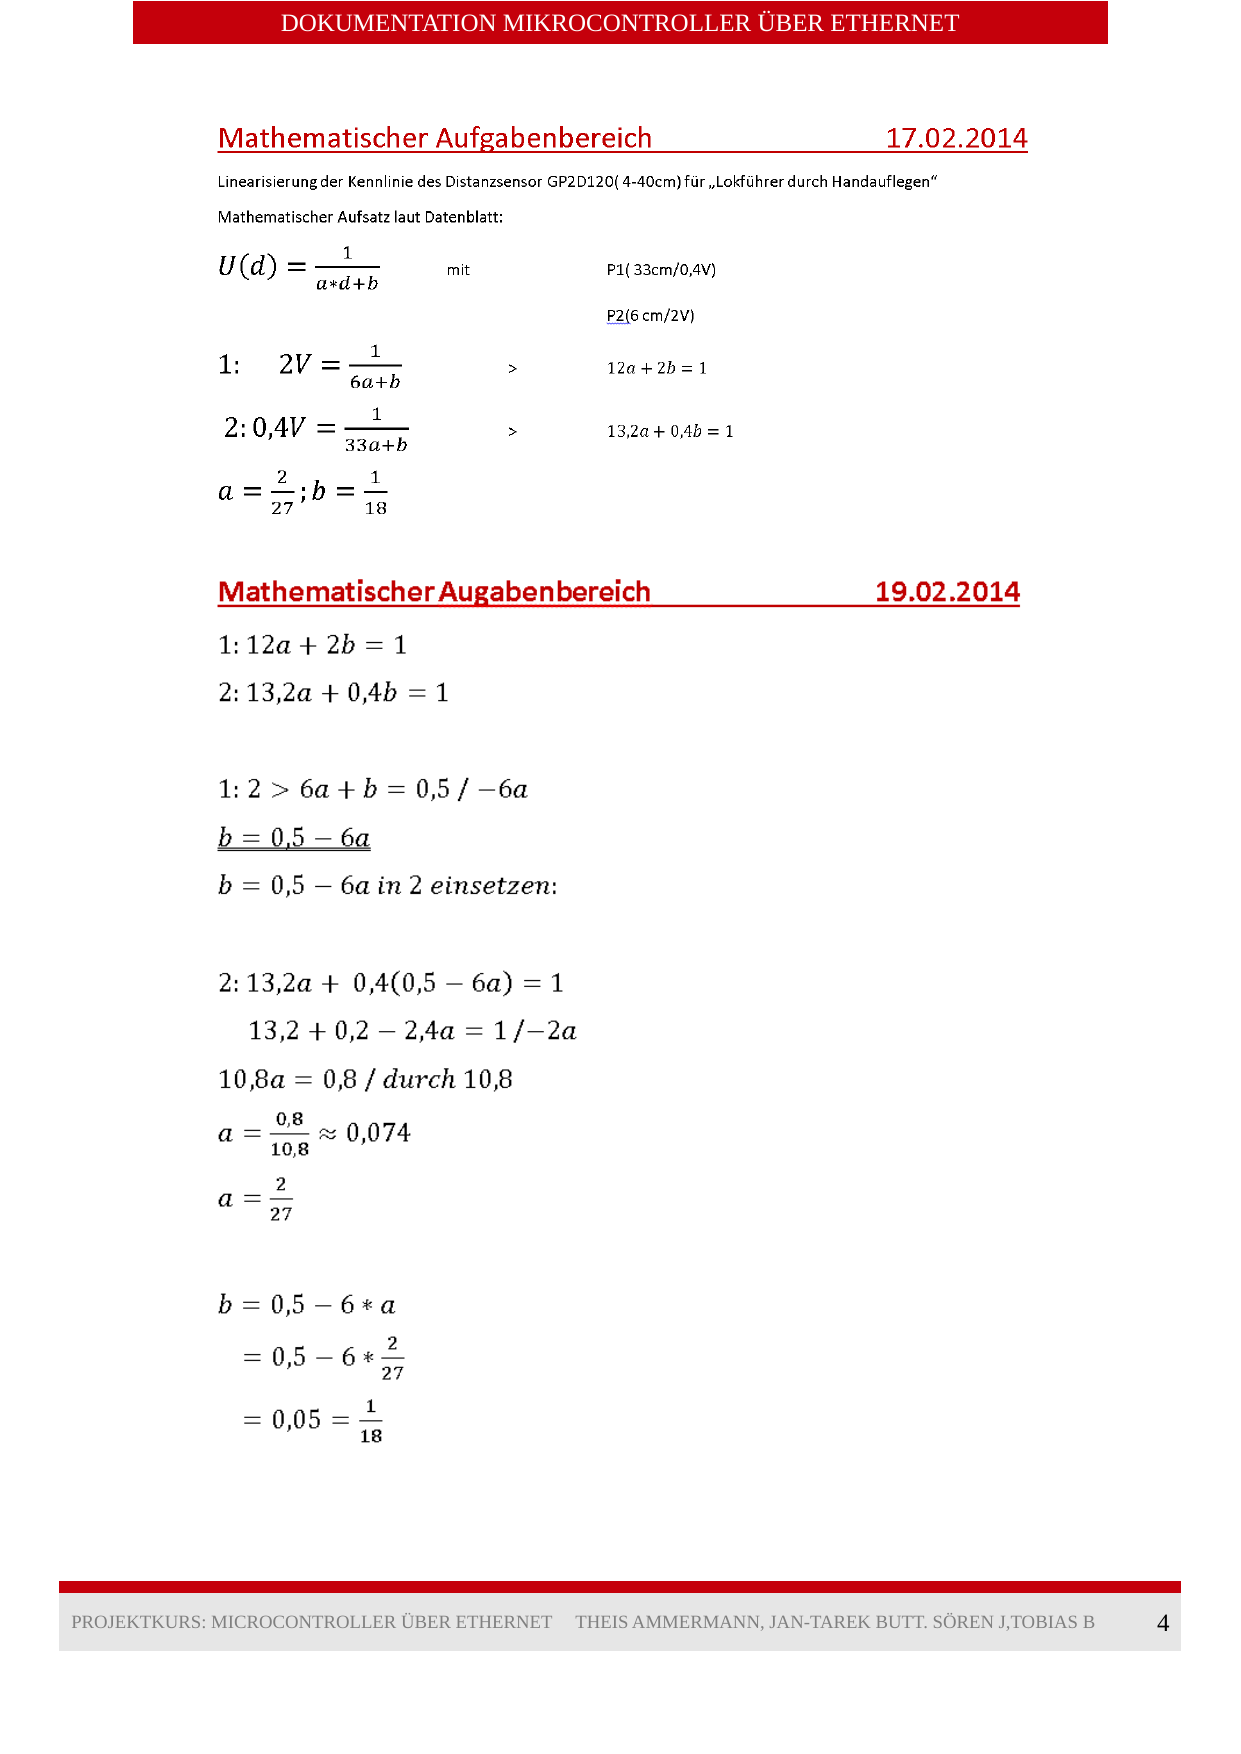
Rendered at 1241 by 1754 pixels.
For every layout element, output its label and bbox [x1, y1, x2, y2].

picture [206, 118, 1034, 523]
picture [206, 570, 1034, 1454]
